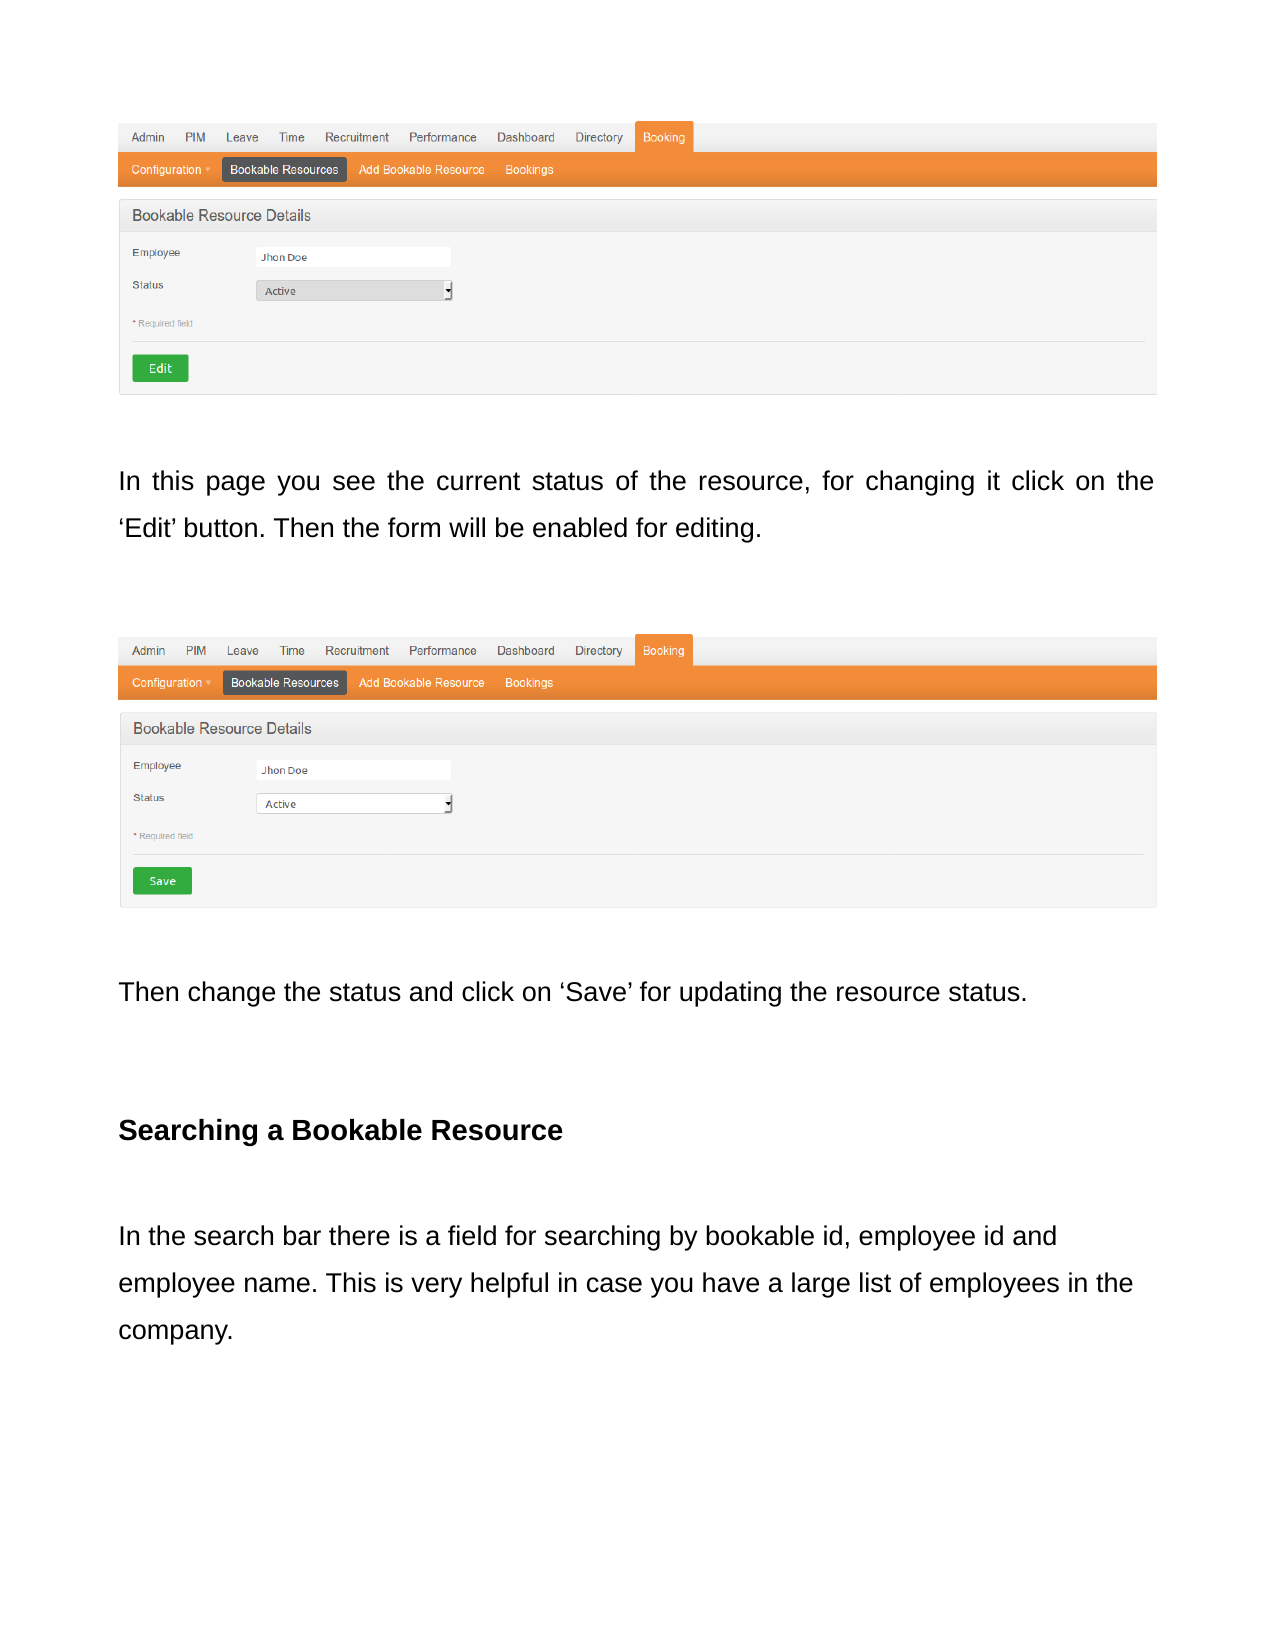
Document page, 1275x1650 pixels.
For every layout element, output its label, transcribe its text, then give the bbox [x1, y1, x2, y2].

text In the search bar there is a field for searching by bookable id, employee id and employee name. This is very helpful in case you have a large list of employees in the company. [118, 1220, 1157, 1345]
picture [118, 633, 1157, 908]
picture [118, 118, 1157, 397]
text Then change the status and click on ‘Save’ for updating the resource status. [118, 976, 1157, 1007]
subtitle Searching a Bookable Resource [118, 1113, 1157, 1146]
text In this page you see the current status of the resource, for changing it click on the ‘Edit’ button. Then the form will be enabled for editing. [118, 465, 1157, 543]
